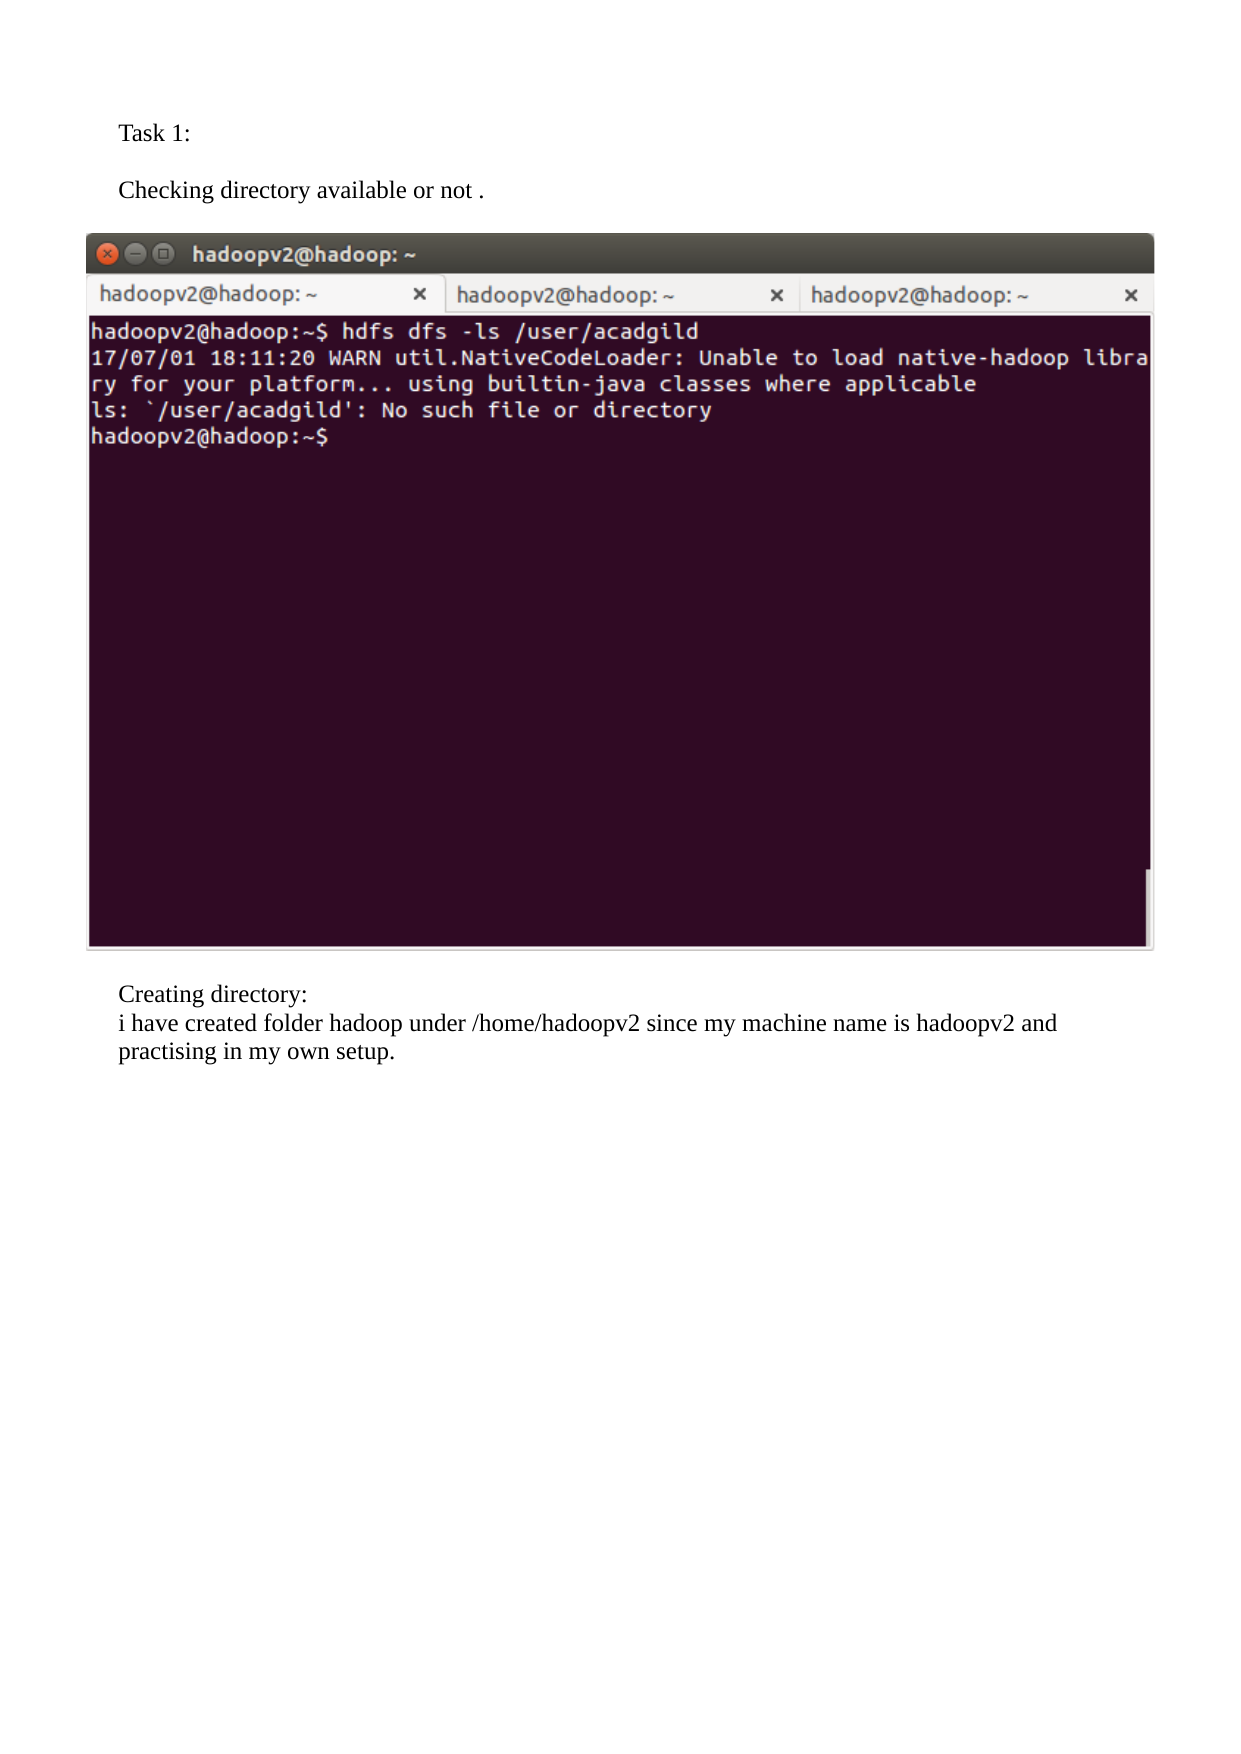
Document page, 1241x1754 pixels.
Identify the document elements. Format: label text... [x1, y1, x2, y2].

text Checking directory available or not . [118, 176, 1122, 204]
picture [86, 233, 1155, 951]
text Task 1: [118, 118, 1122, 147]
text i have created folder hadoop under /home/hadoopv2 since my machine name is hadoopv2 and practising in my own setup. [118, 1008, 1122, 1065]
text Creating directory: [118, 979, 1122, 1008]
